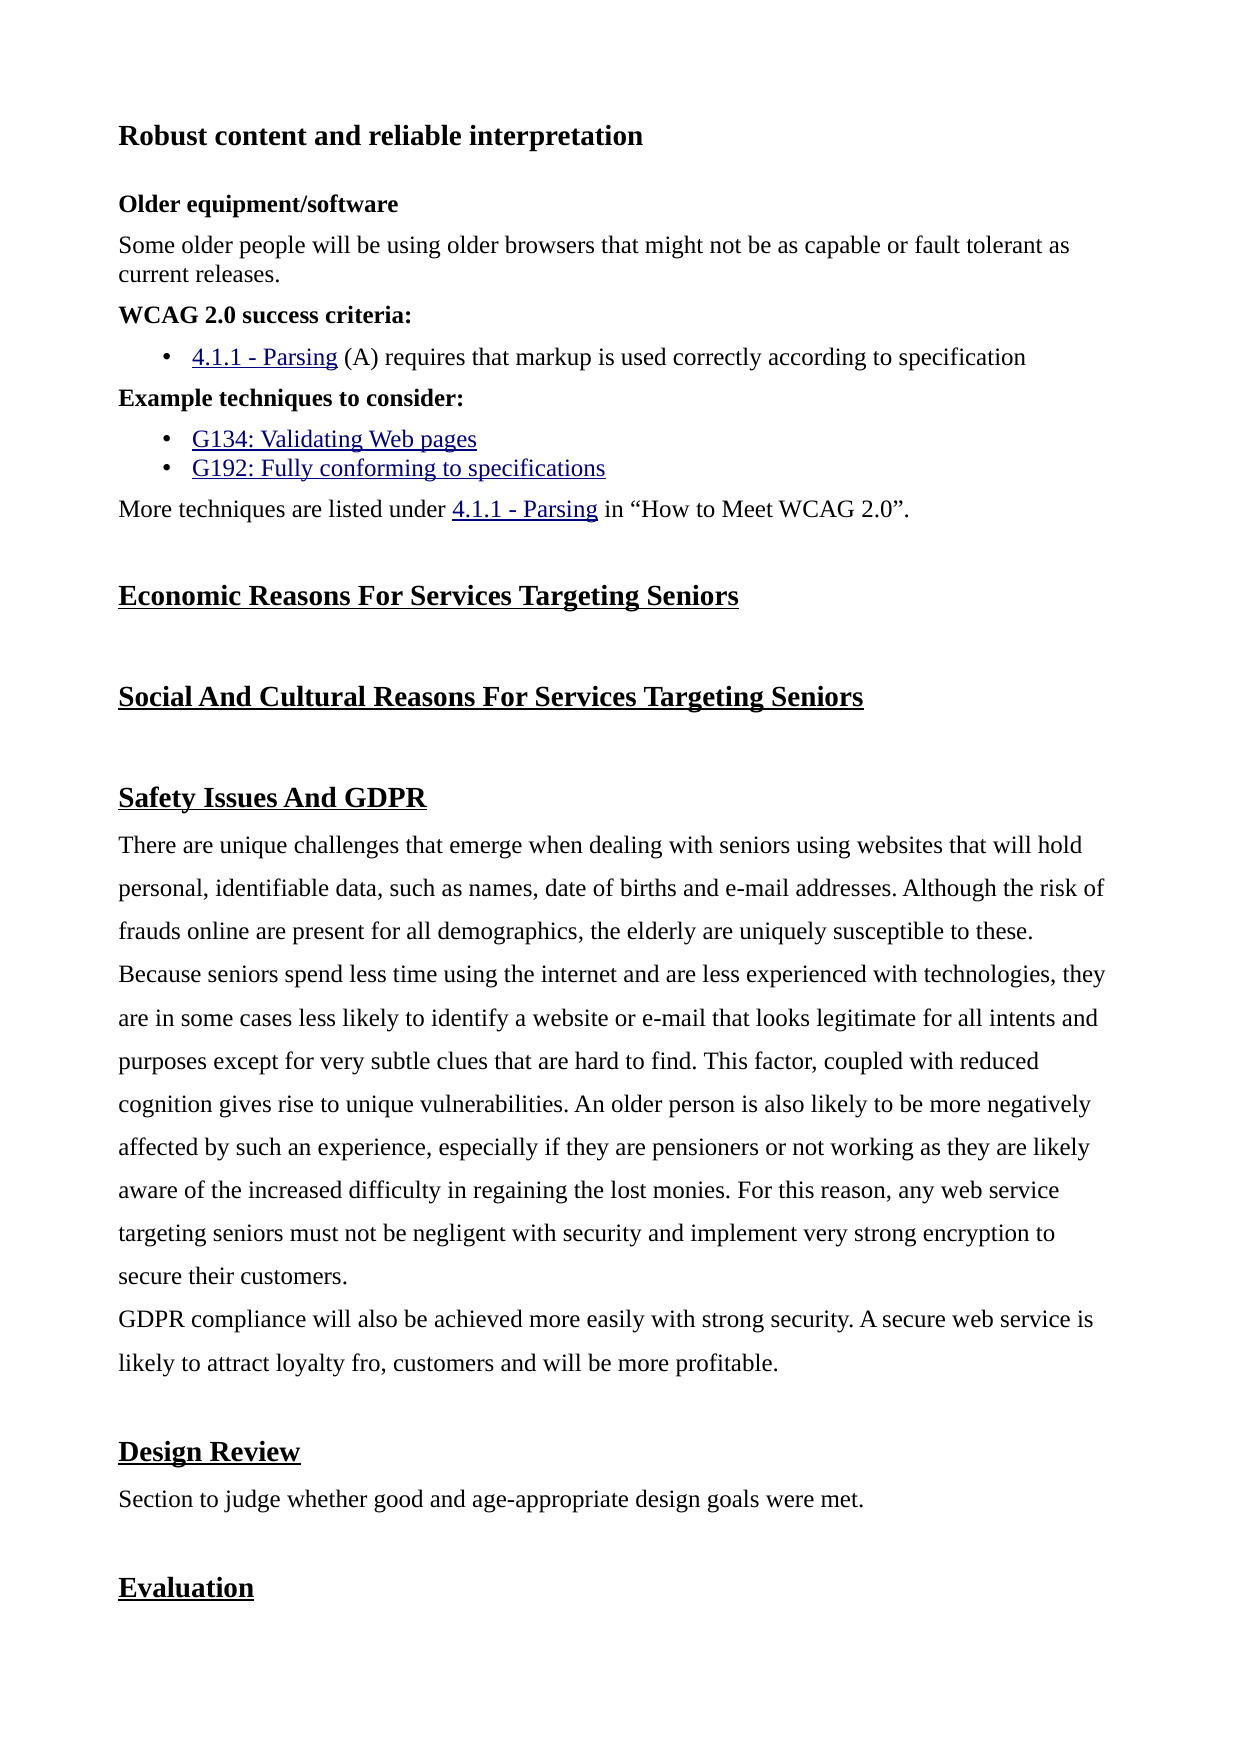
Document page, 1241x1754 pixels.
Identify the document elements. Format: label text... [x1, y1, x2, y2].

text Section to judge whether good and age-appropriate design goals were met. [118, 1484, 1122, 1513]
text Economic Reasons For Services Targeting Seniors [118, 578, 1122, 612]
subtitle Older equipment/software [118, 189, 1122, 218]
text GDPR compliance will also be achieved more easily with strong security. A secure web service is likely to attract loyalty fro, customers and will be more profitable. [118, 1304, 1122, 1376]
text Design Review [118, 1434, 1122, 1467]
text Social And Cultural Reasons For Services Targeting Seniors [118, 679, 1122, 713]
text There are unique challenges that emerge when dealing with seniors using websites that will hold personal, identifiable data, such as names, date of births and e-mail addresses. Although the risk of frauds online are present for all demographics, the elderly are uniquely susceptible to these. Because seniors spend less time using the internet and are less experienced with technologies, they are in some cases less likely to identify a website or e-mail that looks legitimate for all intents and purposes except for very subtle clues that are hard to find. This factor, coupled with reduced cognition gives rise to unique vulnerabilities. An older person is also likely to be more negatively affected by such an experience, especially if they are pensioners or not working as they are likely aware of the increased difficulty in regaining the lost monies. For this reason, any web service targeting seniors must not be negligent with security and implement very strong encryption to secure their customers. [118, 830, 1122, 1290]
list 4.1.1 - Parsing (A) requires that markup is used correctly according to specification [162, 342, 1122, 370]
subtitle Robust content and reliable interpretation [118, 118, 1122, 152]
list G134: Validating Web pages [162, 424, 1122, 453]
text Evaluation [118, 1570, 1122, 1604]
text Some older people will be using older browsers that might not be as capable or fault tolerant as current releases. [118, 230, 1122, 288]
text Example techniques to consider: [118, 383, 1122, 412]
text More techniques are listed under 4.1.1 - Parsing in “How to Meet WCAG 2.0”. [118, 494, 1122, 523]
list G192: Fully conforming to specifications [162, 453, 1122, 482]
text Safety Issues And GDPR [118, 780, 1122, 813]
text WCAG 2.0 success criteria: [118, 300, 1122, 329]
